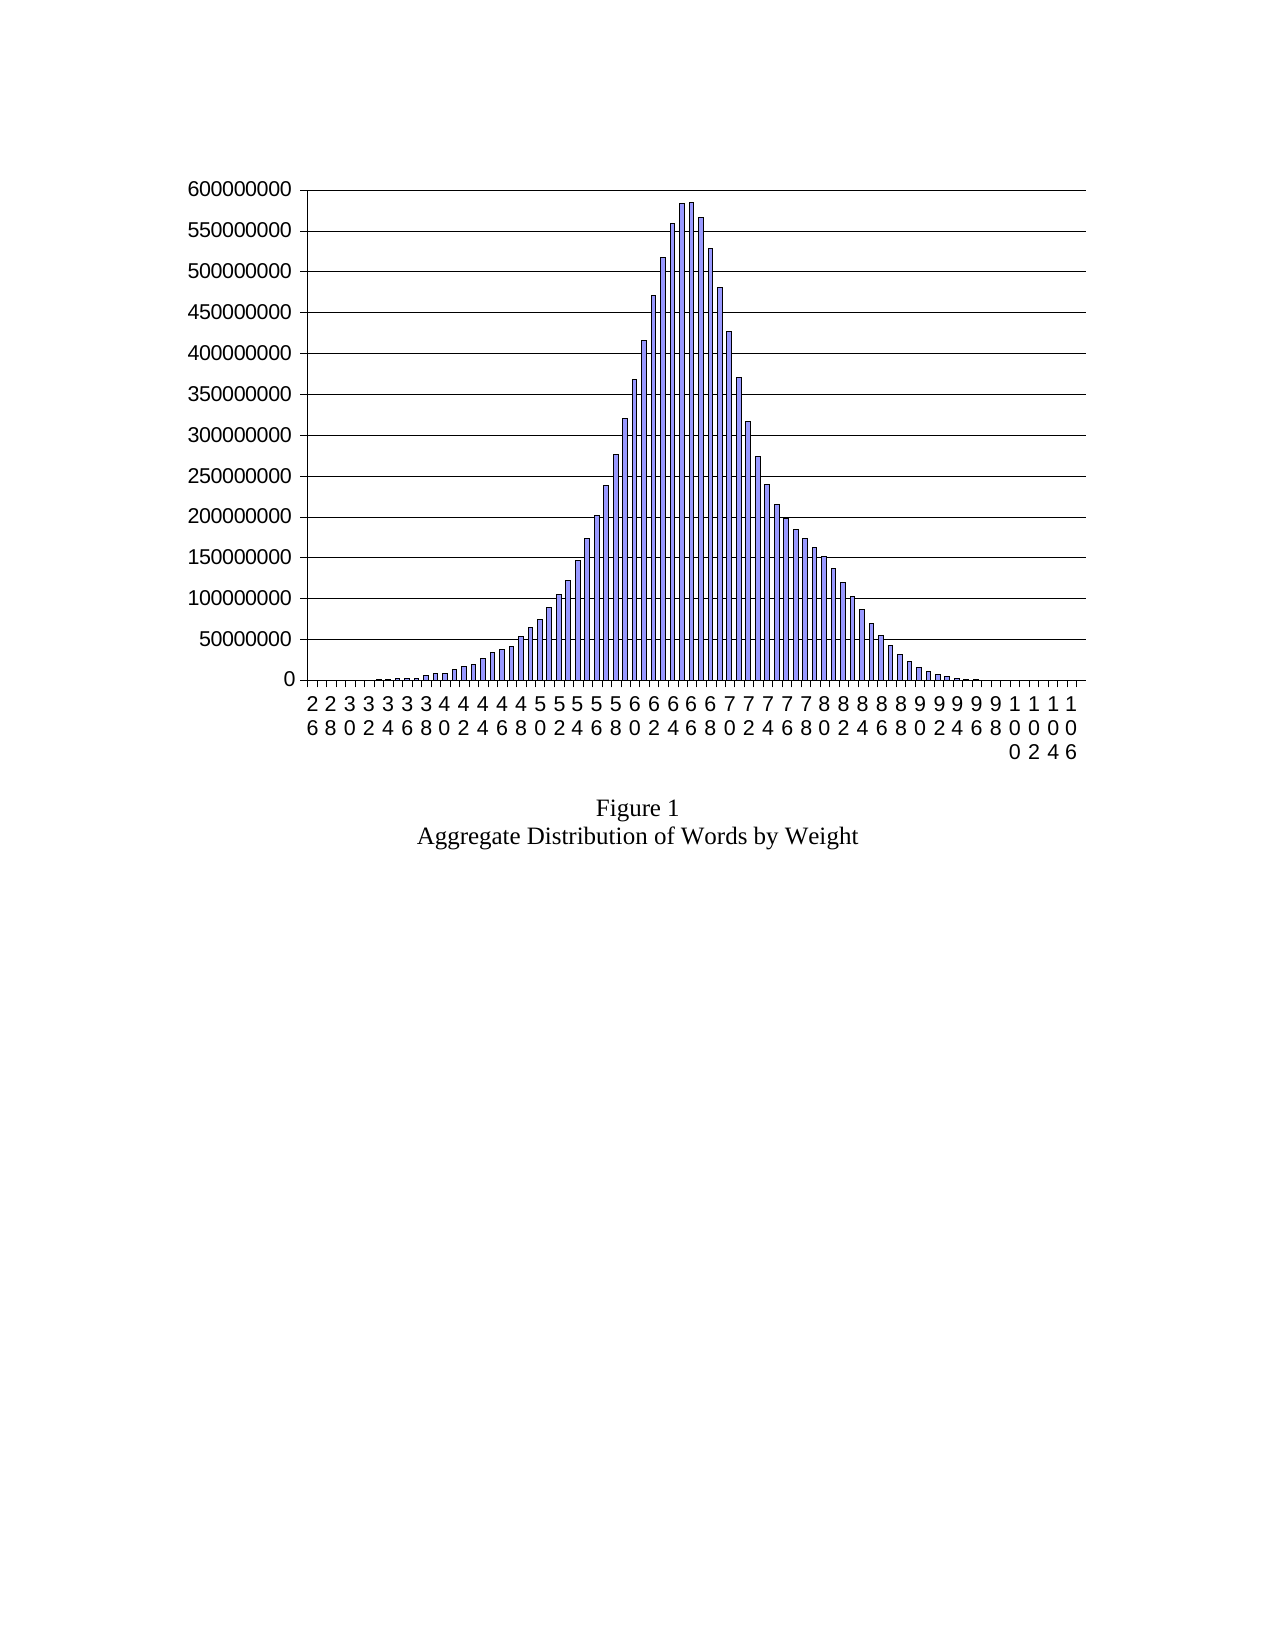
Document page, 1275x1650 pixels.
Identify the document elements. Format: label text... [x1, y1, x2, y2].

subtitle Figure 1 [187, 794, 1087, 822]
subtitle Aggregate Distribution of Words by Weight [187, 822, 1087, 849]
